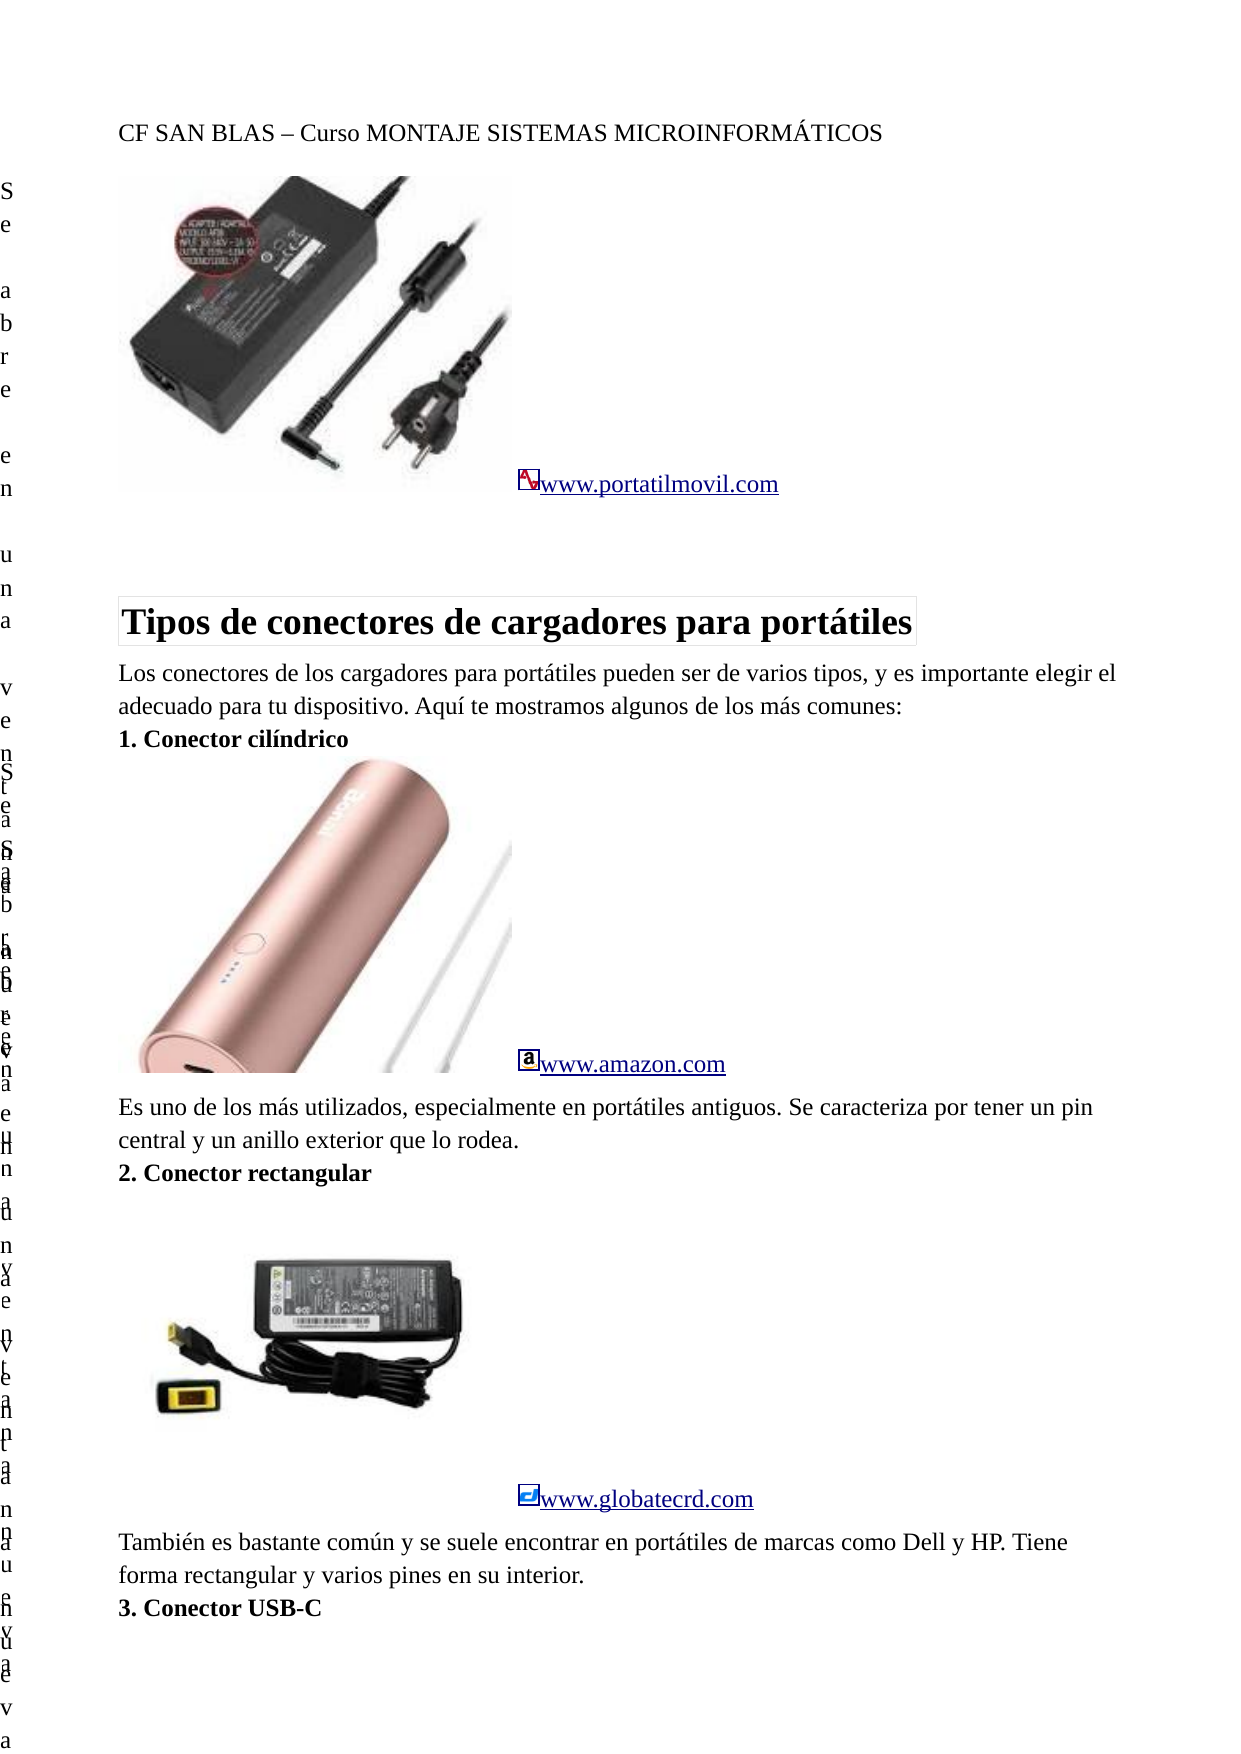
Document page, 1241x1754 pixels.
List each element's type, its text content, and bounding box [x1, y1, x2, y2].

picture [118, 176, 512, 492]
text Es uno de los más utilizados, especialmente en portátiles antiguos. Se caracteriza por tener un pin central y un anillo exterior que lo rodea. [118, 1092, 1122, 1154]
text También es bastante común y se suele encontrar en portátiles de marcas como Dell y HP. Tiene forma rectangular y varios pines en su interior. [118, 1527, 1122, 1589]
picture [118, 1191, 512, 1508]
text 2. Conector rectangular [118, 1158, 1122, 1187]
text www.portatilmovil.com [118, 176, 1122, 497]
text 1. Conector cilíndrico [118, 724, 1122, 753]
text www.amazon.com [118, 757, 1122, 1078]
picture [118, 756, 512, 1073]
text www.globatecrd.com [118, 1192, 1122, 1513]
picture [520, 1485, 538, 1504]
text 3. Conector USB-C [118, 1593, 1122, 1622]
picture [520, 1051, 538, 1069]
text Los conectores de los cargadores para portátiles pueden ser de varios tipos, y es importante elegir el adecuado para tu dispositivo. Aquí te mostramos algunos de los más comunes: [118, 658, 1122, 719]
picture [520, 470, 538, 489]
subtitle Tipos de conectores de cargadores para portátiles [118, 547, 1122, 645]
